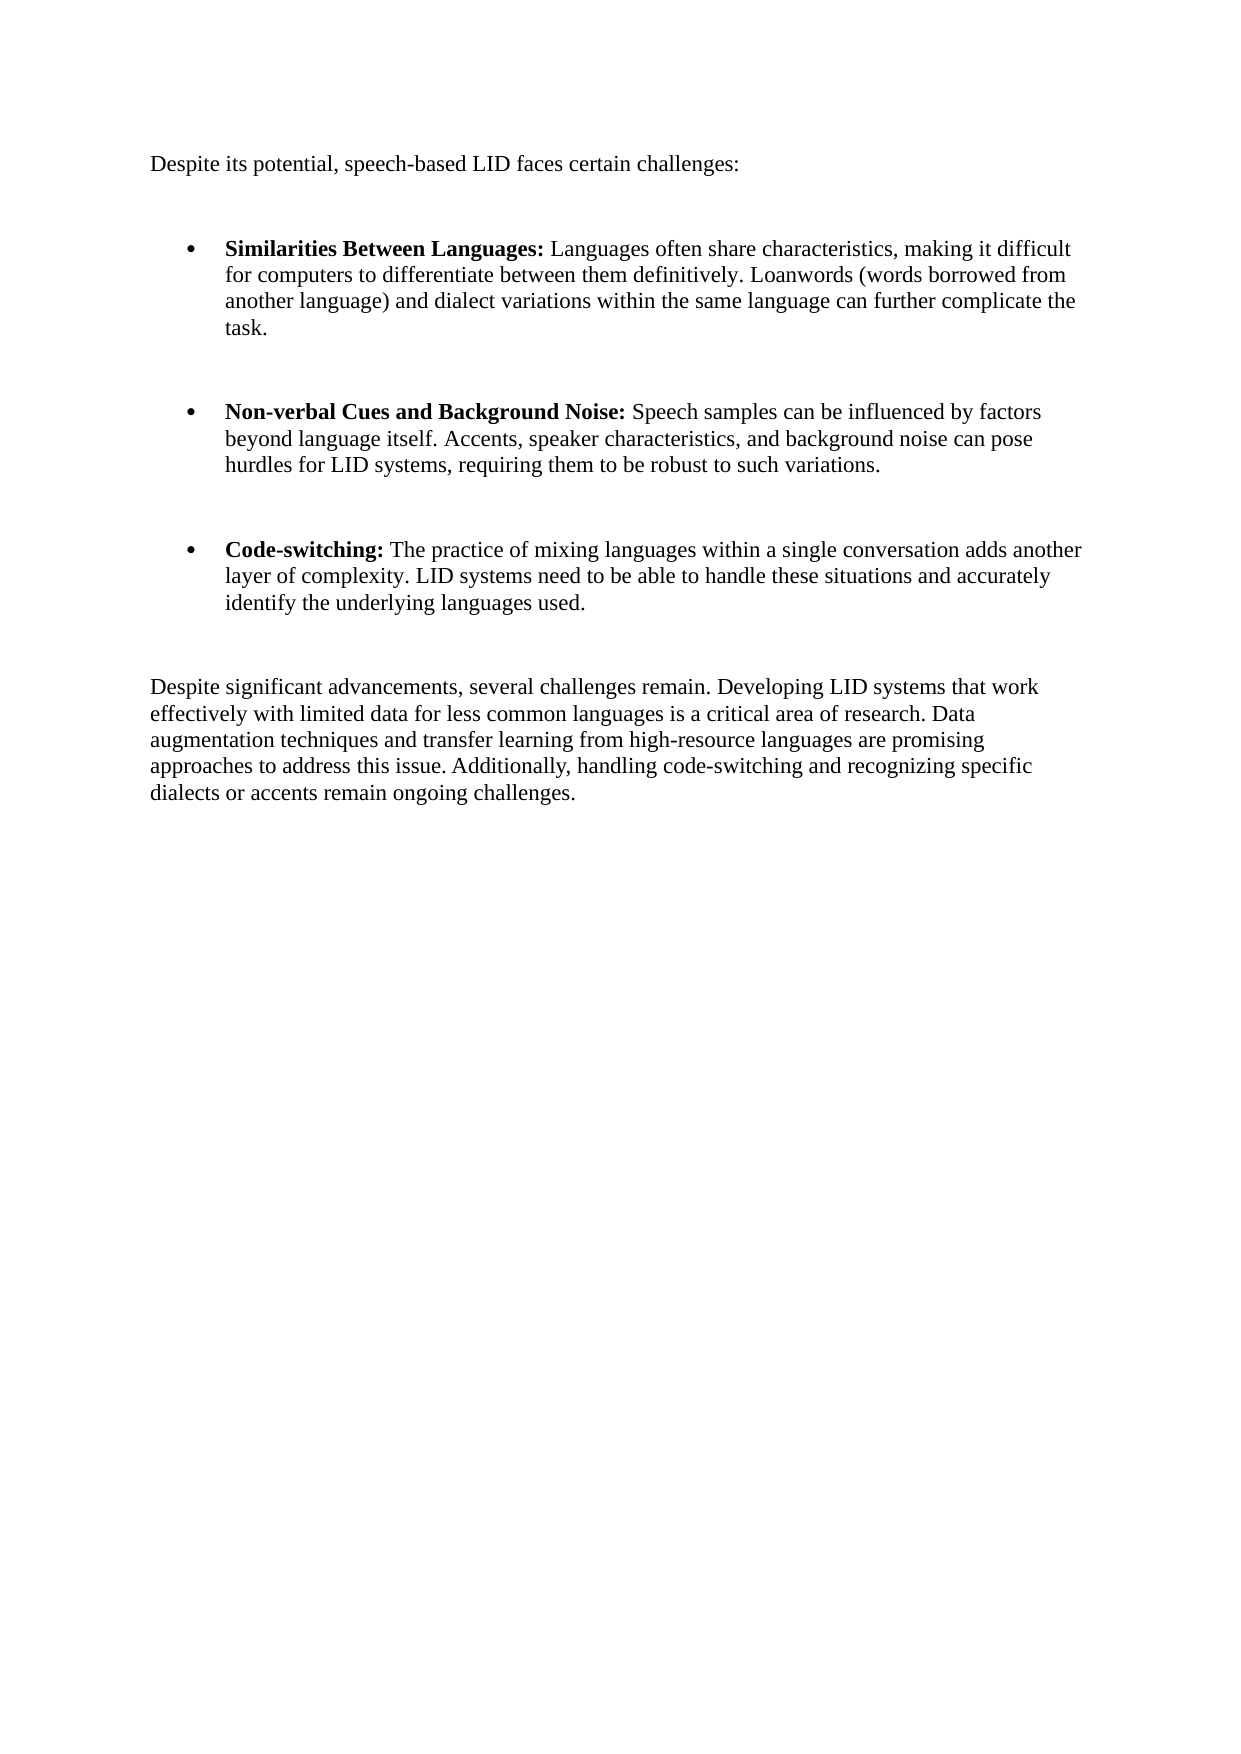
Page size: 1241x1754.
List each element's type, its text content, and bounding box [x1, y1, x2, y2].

text Despite its potential, speech-based LID faces certain challenges: [150, 150, 1090, 176]
list Similarities Between Languages: Languages often share characteristics, making it difficult for computers to differentiate between them definitively. Loanwords (words borrowed from another language) and dialect variations within the same language can further complicate the task. [187, 235, 1090, 340]
list Non-verbal Cues and Background Noise: Speech samples can be influenced by factors beyond language itself. Accents, speaker characteristics, and background noise can pose hurdles for LID systems, requiring them to be robust to such variations. [187, 398, 1090, 477]
list Code-switching: The practice of mixing languages within a single conversation adds another layer of complexity. LID systems need to be able to handle these situations and accurately identify the underlying languages used. [187, 536, 1090, 615]
text Despite significant advancements, several challenges remain. Developing LID systems that work effectively with limited data for less common languages is a critical area of research. Data augmentation techniques and transfer learning from high-resource languages are promising approaches to address this issue. Additionally, handling code-switching and recognizing specific dialects or accents remain ongoing challenges. [150, 673, 1090, 805]
